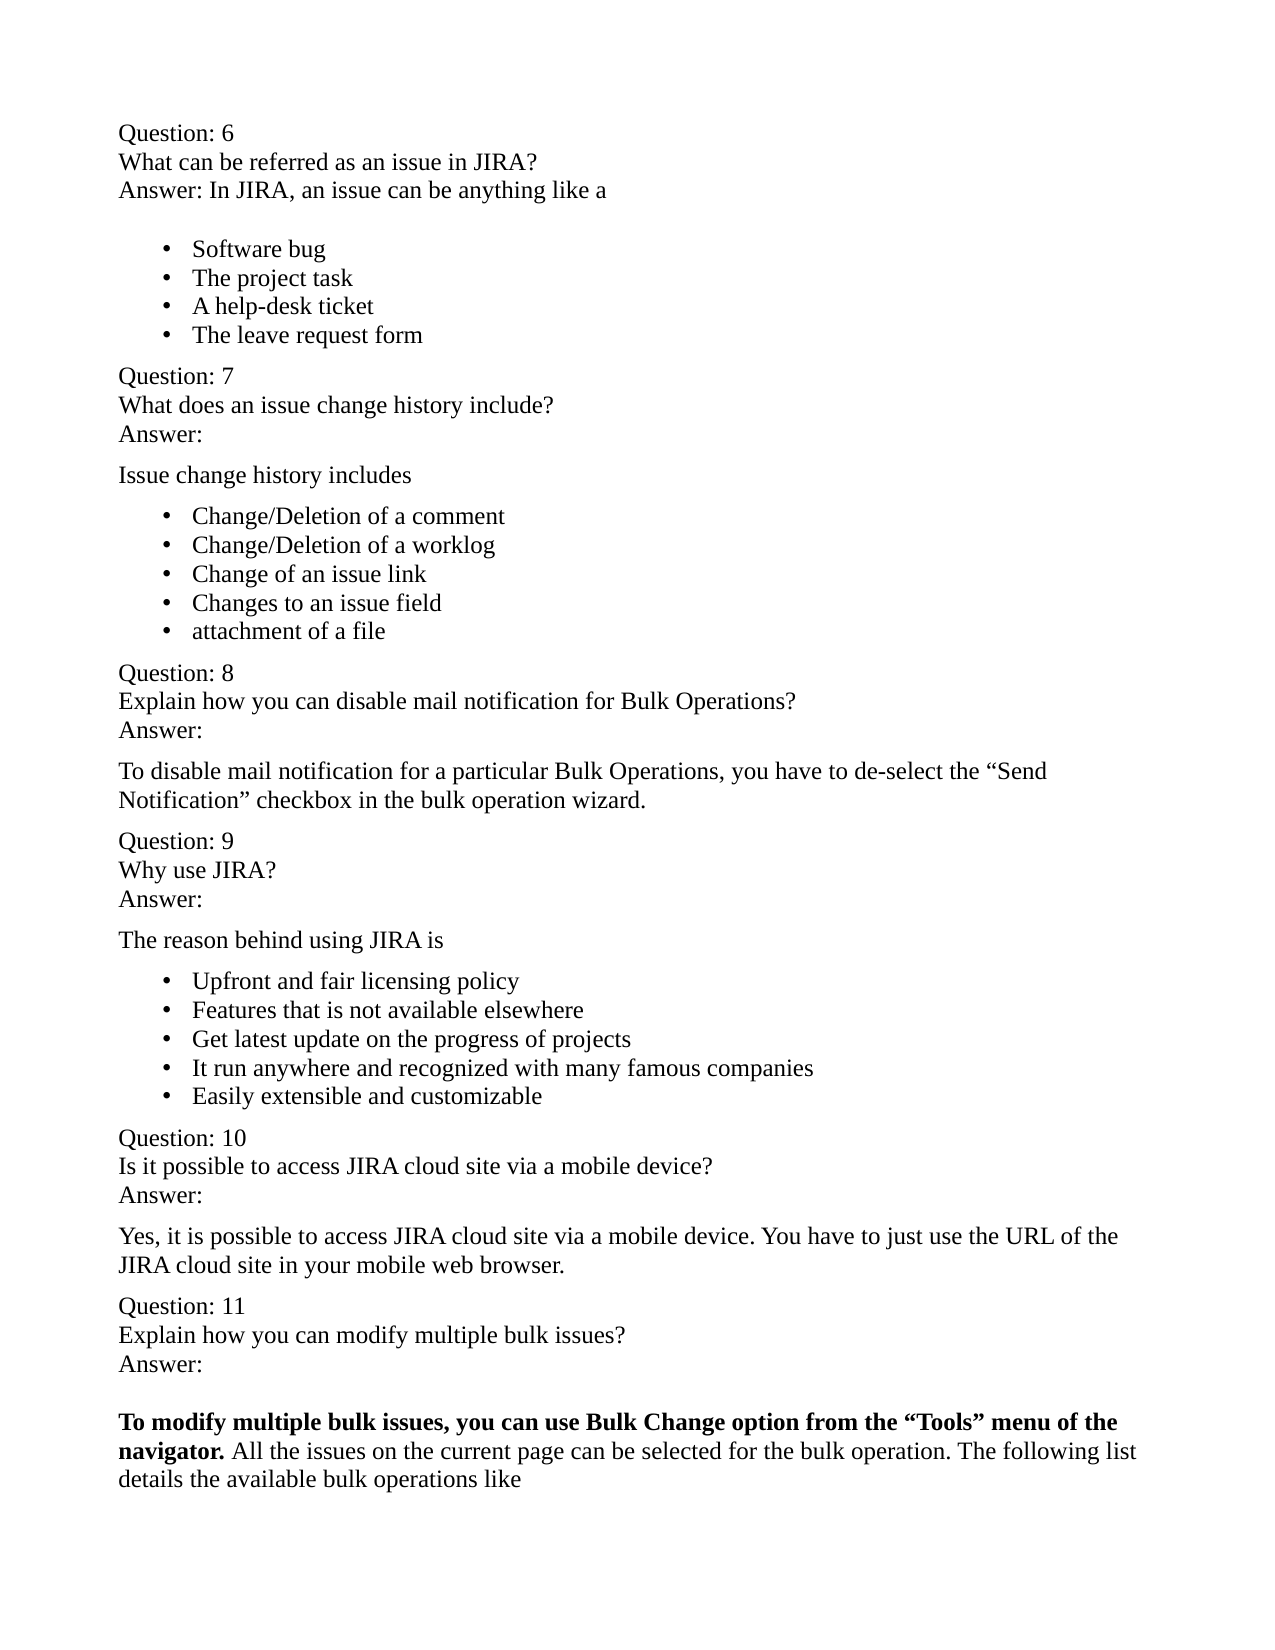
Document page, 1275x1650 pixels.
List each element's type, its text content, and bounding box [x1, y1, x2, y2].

list Change of an issue link [162, 559, 1157, 588]
text Question: 8 [118, 658, 1157, 686]
text The reason behind using JIRA is [118, 925, 1157, 954]
text Why use JIRA? [118, 855, 1157, 884]
text Answer: [118, 1349, 1157, 1378]
text Answer: [118, 715, 1157, 744]
list A help-desk ticket [162, 291, 1157, 320]
list Get latest update on the progress of projects [162, 1024, 1157, 1053]
text Yes, it is possible to access JIRA cloud site via a mobile device. You have to just use the URL of the JIRA cloud site in your mobile web browser. [118, 1221, 1157, 1279]
list Changes to an issue field [162, 588, 1157, 616]
text Explain how you can disable mail notification for Bulk Operations? [118, 686, 1157, 715]
text What does an issue change history include? [118, 390, 1157, 419]
text Is it possible to access JIRA cloud site via a mobile device? [118, 1151, 1157, 1180]
list Features that is not available elsewhere [162, 995, 1157, 1024]
text Explain how you can modify multiple bulk issues? [118, 1320, 1157, 1349]
list Change/Deletion of a comment [162, 501, 1157, 530]
text To modify multiple bulk issues, you can use Bulk Change option from the “Tools” menu of the navigator. All the issues on the current page can be selected for the bulk operation. The following list details the available bulk operations like [118, 1407, 1157, 1493]
text What can be referred as an issue in JIRA? [118, 147, 1157, 176]
list attachment of a file [162, 616, 1157, 645]
list Upfront and fair licensing policy [162, 966, 1157, 995]
text Answer: In JIRA, an issue can be anything like a [118, 176, 1157, 204]
list Change/Deletion of a worklog [162, 530, 1157, 559]
list It run anywhere and recognized with many famous companies [162, 1053, 1157, 1081]
text Question: 10 [118, 1123, 1157, 1151]
list The project task [162, 263, 1157, 291]
text Question: 6 [118, 118, 1157, 147]
text Answer: [118, 1180, 1157, 1209]
text Issue change history includes [118, 460, 1157, 489]
text Answer: [118, 419, 1157, 448]
list Easily extensible and customizable [162, 1081, 1157, 1110]
list The leave request form [162, 320, 1157, 349]
text Question: 9 [118, 826, 1157, 855]
list Software bug [162, 234, 1157, 263]
text To disable mail notification for a particular Bulk Operations, you have to de-select the “Send Notification” checkbox in the bulk operation wizard. [118, 756, 1157, 814]
text Question: 11 [118, 1291, 1157, 1320]
text Question: 7 [118, 361, 1157, 390]
text Answer: [118, 884, 1157, 913]
